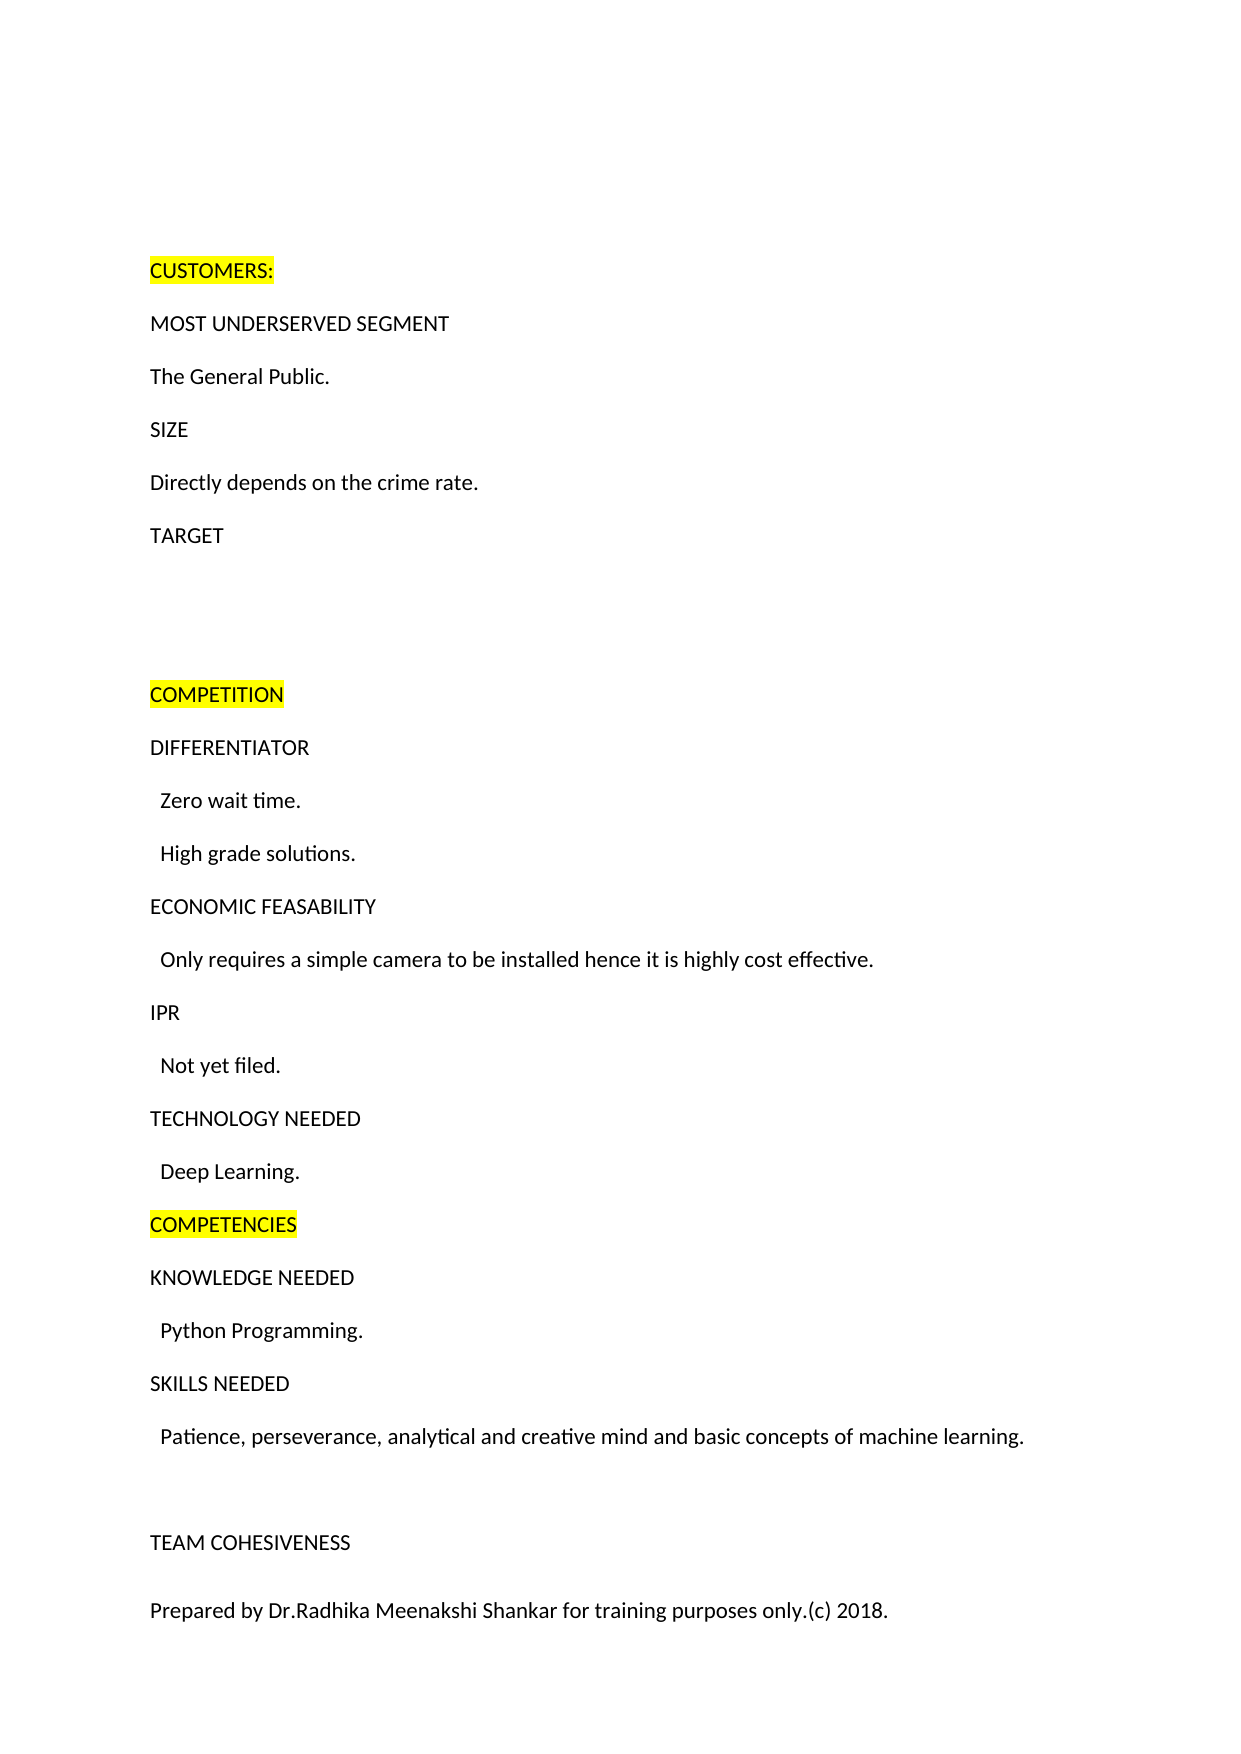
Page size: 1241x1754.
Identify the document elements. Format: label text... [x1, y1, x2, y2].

text SKILLS NEEDED [150, 1369, 1090, 1397]
text KNOWLEDGE NEEDED [150, 1263, 1090, 1291]
text CUSTOMERS: [150, 256, 1090, 284]
text High grade solutions. [150, 839, 1090, 867]
text IPR [150, 998, 1090, 1026]
text Not yet filed. [150, 1051, 1090, 1079]
text SIZE [150, 415, 1090, 443]
text The General Public. [150, 362, 1090, 390]
text Zero wait time. [150, 786, 1090, 814]
text Directly depends on the crime rate. [150, 468, 1090, 496]
text TECHNOLOGY NEEDED [150, 1104, 1090, 1132]
text DIFFERENTIATOR [150, 733, 1090, 761]
text COMPETENCIES [150, 1210, 1090, 1238]
text Python Programming. [150, 1316, 1090, 1344]
text Deep Learning. [150, 1157, 1090, 1185]
text MOST UNDERSERVED SEGMENT [150, 309, 1090, 337]
text Only requires a simple camera to be installed hence it is highly cost effective. [150, 945, 1090, 973]
text COMPETITION [150, 680, 1090, 708]
text TARGET [150, 521, 1090, 549]
text Patience, perseverance, analytical and creative mind and basic concepts of machine learning. [150, 1422, 1090, 1451]
text TEAM COHESIVENESS [150, 1528, 1090, 1557]
text ECONOMIC FEASABILITY [150, 892, 1090, 920]
